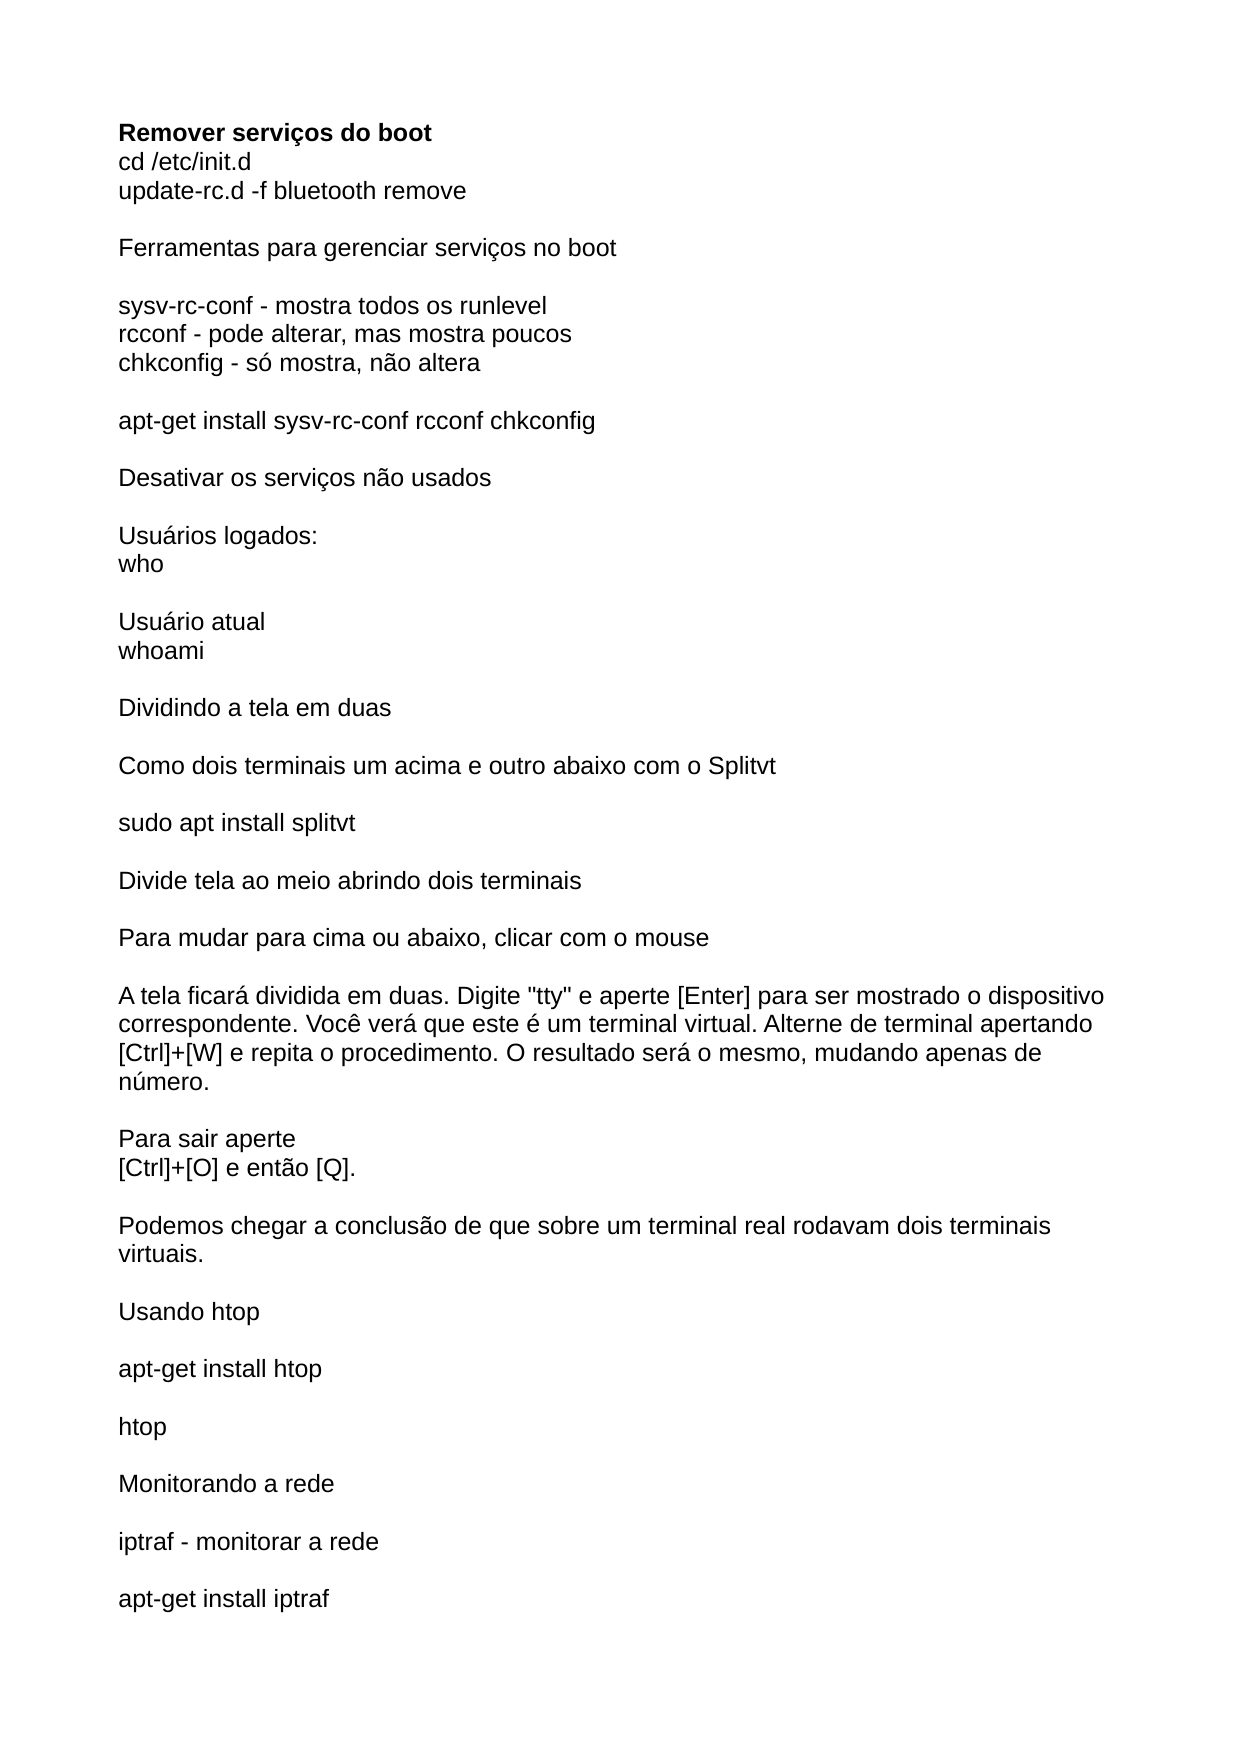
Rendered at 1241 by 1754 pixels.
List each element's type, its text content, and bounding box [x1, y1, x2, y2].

text who [118, 549, 1122, 578]
text htop [118, 1412, 1122, 1441]
text Desativar os serviços não usados [118, 463, 1122, 492]
text apt-get install iptraf [118, 1584, 1122, 1613]
text Remover serviços do boot [118, 118, 1122, 147]
text Ferramentas para gerenciar serviços no boot [118, 233, 1122, 262]
text chkconfig - só mostra, não altera [118, 348, 1122, 377]
text Usando htop [118, 1297, 1122, 1326]
text Podemos chegar a conclusão de que sobre um terminal real rodavam dois terminais virtuais. [118, 1211, 1122, 1268]
text Monitorando a rede [118, 1469, 1122, 1498]
text correspondente. Você verá que este é um terminal virtual. Alterne de terminal apertando [Ctrl]+[W] e repita o procedimento. O resultado será o mesmo, mudando apenas de número. [118, 1009, 1122, 1096]
text Como dois terminais um acima e outro abaixo com o Splitvt [118, 751, 1122, 779]
text whoami [118, 636, 1122, 664]
text Divide tela ao meio abrindo dois terminais [118, 866, 1122, 894]
text apt-get install sysv-rc-conf rcconf chkconfig [118, 406, 1122, 434]
text iptraf - monitorar a rede [118, 1527, 1122, 1556]
text Para mudar para cima ou abaixo, clicar com o mouse [118, 923, 1122, 952]
text Usuários logados: [118, 521, 1122, 549]
text update-rc.d -f bluetooth remove [118, 176, 1122, 204]
text Para sair aperte [118, 1124, 1122, 1153]
text rcconf - pode alterar, mas mostra poucos [118, 319, 1122, 348]
text Dividindo a tela em duas [118, 693, 1122, 722]
text A tela ficará dividida em duas. Digite "tty" e aperte [Enter] para ser mostrado o dispositivo [118, 981, 1122, 1009]
text apt-get install htop [118, 1354, 1122, 1383]
text sudo apt install splitvt [118, 808, 1122, 837]
text cd /etc/init.d [118, 147, 1122, 176]
text Usuário atual [118, 607, 1122, 636]
text sysv-rc-conf - mostra todos os runlevel [118, 291, 1122, 319]
text [Ctrl]+[O] e então [Q]. [118, 1153, 1122, 1182]
